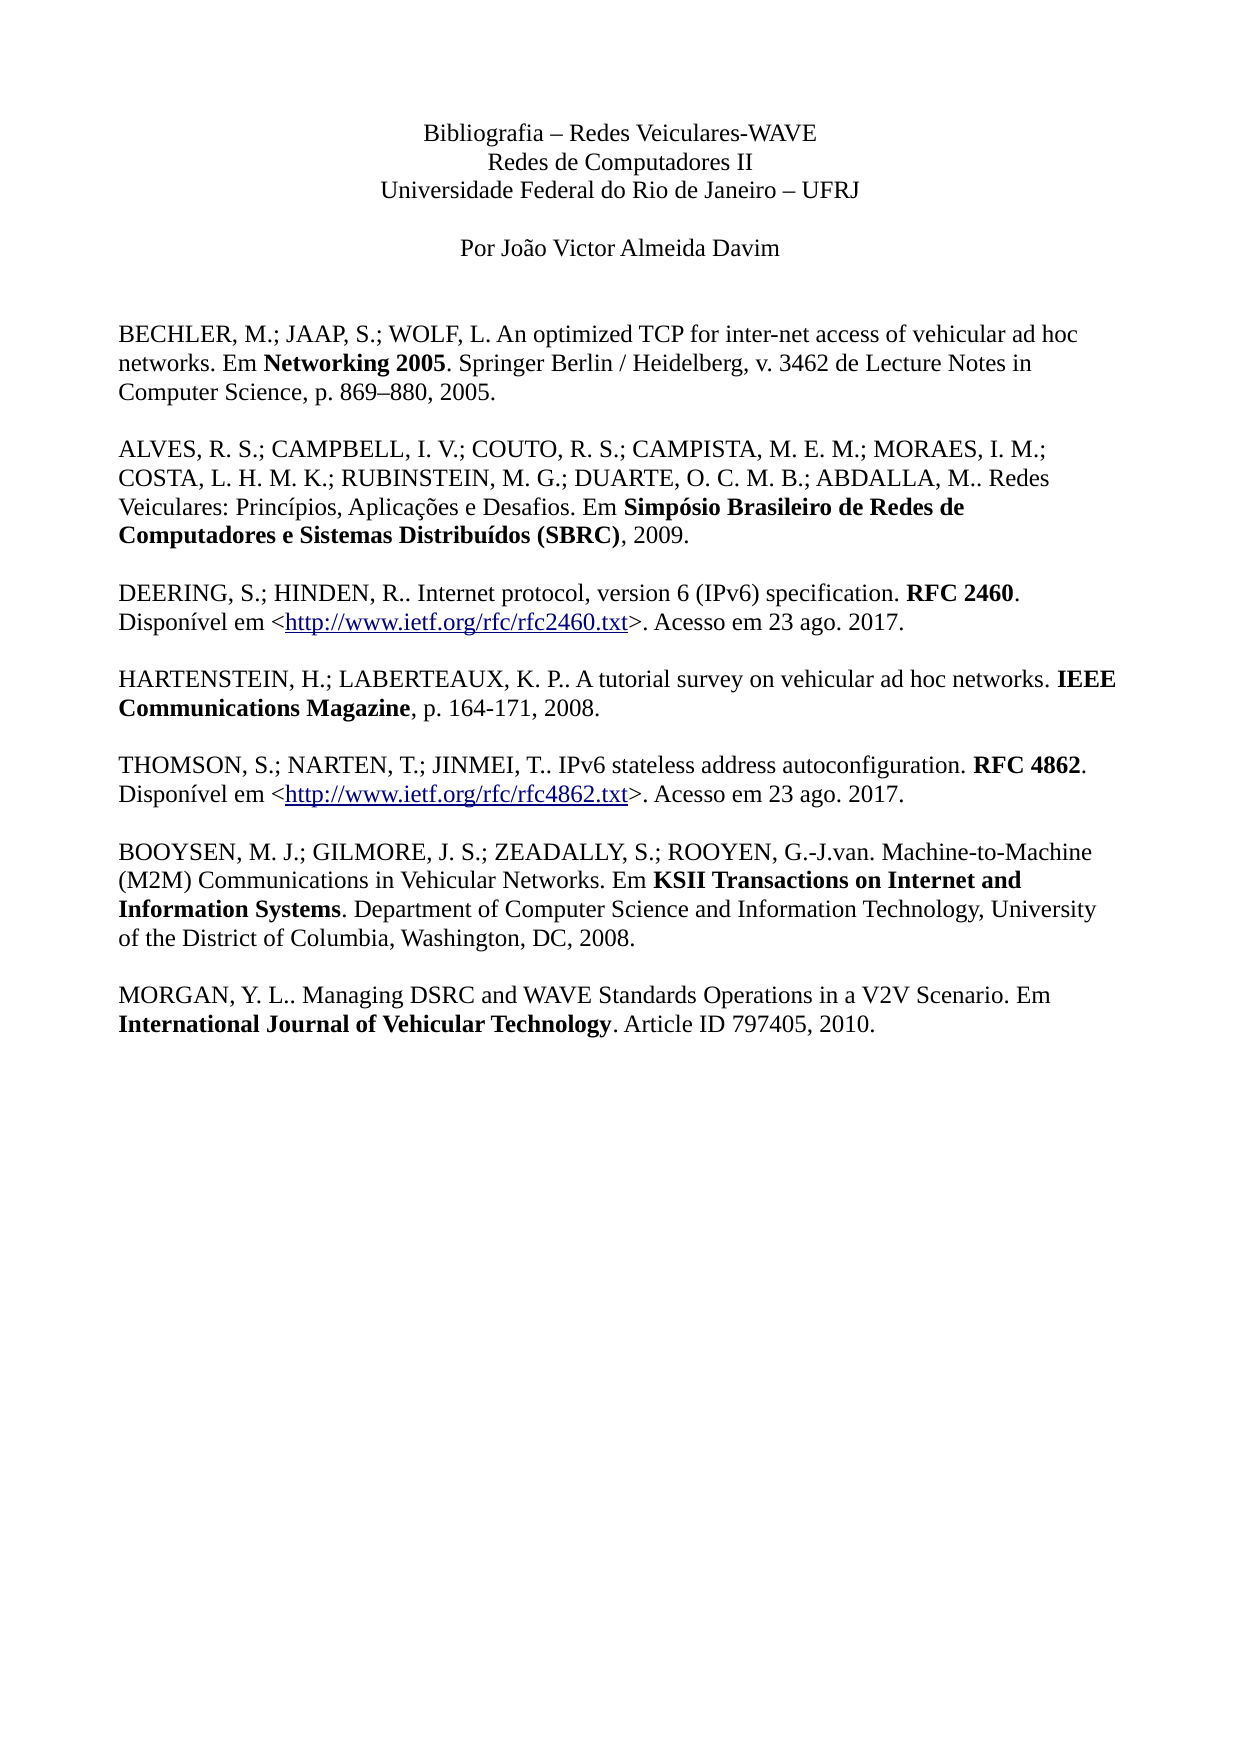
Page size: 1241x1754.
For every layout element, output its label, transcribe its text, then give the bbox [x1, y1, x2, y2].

text HARTENSTEIN, H.; LABERTEAUX, K. P.. A tutorial survey on vehicular ad hoc networks. IEEE Communications Magazine, p. 164-171, 2008. [118, 664, 1122, 722]
text BECHLER, M.; JAAP, S.; WOLF, L. An optimized TCP for inter-net access of vehicular ad hoc networks. Em Networking 2005. Springer Berlin / Heidelberg, v. 3462 de Lecture Notes in Computer Science, p. 869–880, 2005. [118, 319, 1122, 406]
text Redes de Computadores II [118, 147, 1122, 176]
text ALVES, R. S.; CAMPBELL, I. V.; COUTO, R. S.; CAMPISTA, M. E. M.; MORAES, I. M.; COSTA, L. H. M. K.; RUBINSTEIN, M. G.; DUARTE, O. C. M. B.; ABDALLA, M.. Redes Veiculares: Princípios, Aplicações e Desafios. Em Simpósio Brasileiro de Redes de Computadores e Sistemas Distribuídos (SBRC), 2009. [118, 434, 1122, 549]
text THOMSON, S.; NARTEN, T.; JINMEI, T.. IPv6 stateless address autoconfiguration. RFC 4862. Disponível em <http://www.ietf.org/rfc/rfc4862.txt>. Acesso em 23 ago. 2017. [118, 751, 1122, 808]
text Universidade Federal do Rio de Janeiro – UFRJ [118, 176, 1122, 204]
text BOOYSEN, M. J.; GILMORE, J. S.; ZEADALLY, S.; ROOYEN, G.-J.van. Machine-to-Machine (M2M) Communications in Vehicular Networks. Em KSII Transactions on Internet and Information Systems. Department of Computer Science and Information Technology, University of the District of Columbia, Washington, DC, 2008. [118, 837, 1122, 952]
text Por João Victor Almeida Davim [118, 233, 1122, 262]
text DEERING, S.; HINDEN, R.. Internet protocol, version 6 (IPv6) specification. RFC 2460. Disponível em <http://www.ietf.org/rfc/rfc2460.txt>. Acesso em 23 ago. 2017. [118, 578, 1122, 636]
text Bibliografia – Redes Veiculares-WAVE [118, 118, 1122, 147]
text MORGAN, Y. L.. Managing DSRC and WAVE Standards Operations in a V2V Scenario. Em International Journal of Vehicular Technology. Article ID 797405, 2010. [118, 981, 1122, 1038]
